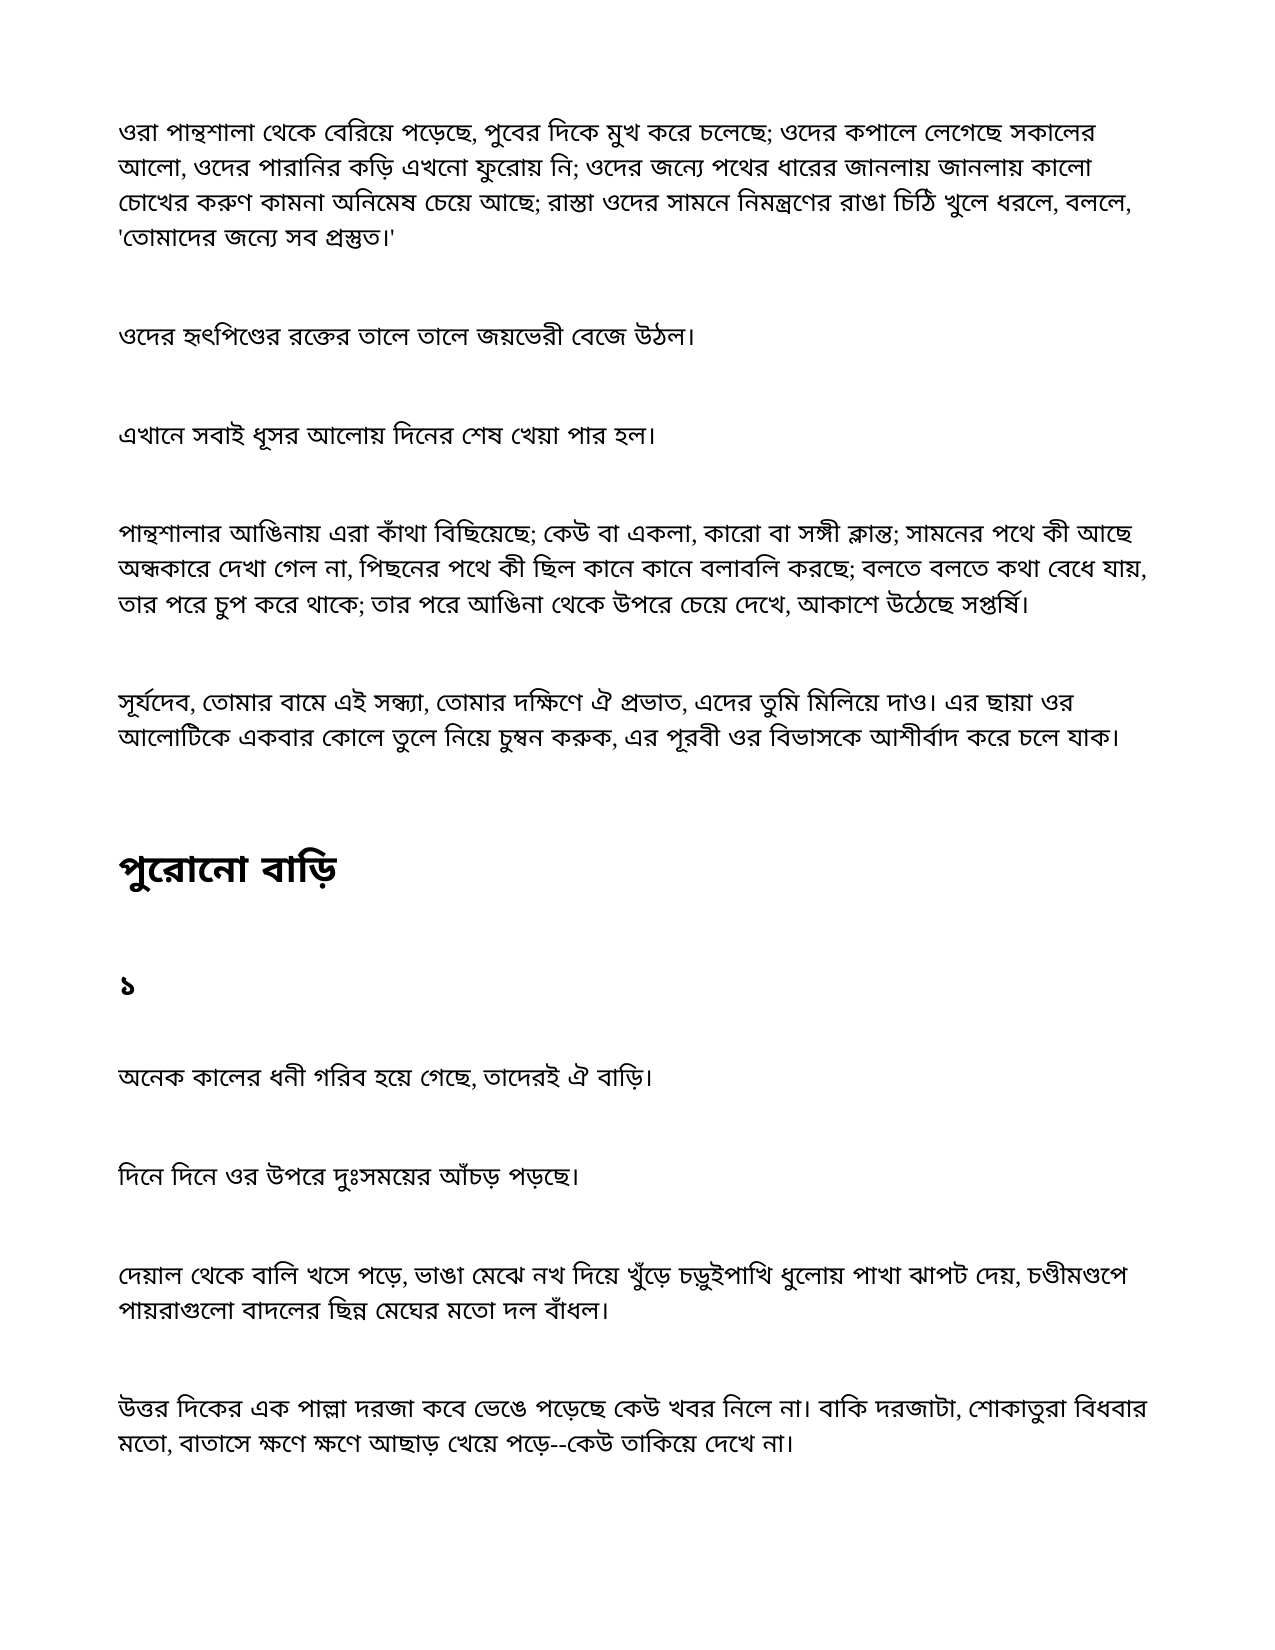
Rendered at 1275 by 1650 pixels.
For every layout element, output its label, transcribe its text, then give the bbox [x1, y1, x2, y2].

subtitle ১ [118, 968, 1157, 1002]
text সূর্যদেব, তোমার বামে এই সন্ধ্যা, তোমার দক্ষিণে ঐ প্রভাত, এদের তুমি মিলিয়ে দাও। এর ছায়া ওর আলোটিকে একবার কোলে তুলে নিয়ে চুম্বন করুক, এর পূরবী ওর বিভাসকে আশীর্বাদ করে চলে যাক। [118, 688, 1157, 753]
subtitle পুরোনো বাড়ি [118, 847, 1157, 891]
text অনেক কালের ধনী গরিব হয়ে গেছে, তাদেরই ঐ বাড়ি। [118, 1063, 1157, 1093]
text ওদের হৃৎপিণ্ডের রক্তের তালে তালে জয়ভেরী বেজে উঠল। [118, 322, 1157, 351]
text পান্থশালার আঙিনায় এরা কাঁথা বিছিয়েছে; কেউ বা একলা, কারো বা সঙ্গী ক্লান্ত; সামনের পথে কী আছে অন্ধকারে দেখা গেল না, পিছনের পথে কী ছিল কানে কানে বলাবলি করছে; বলতে বলতে কথা বেধে যায়, তার পরে চুপ করে থাকে; তার পরে আঙিনা থেকে উপরে চেয়ে দেখে, আকাশে উঠেছে সপ্তর্ষি। [118, 519, 1157, 619]
text ওরা পান্থশালা থেকে বেরিয়ে পড়েছে, পুবের দিকে মুখ করে চলেছে; ওদের কপালে লেগেছে সকালের আলো, ওদের পারানির কড়ি এখনো ফুরোয় নি; ওদের জন্যে পথের ধারের জানলায় জানলায় কালো চোখের করুণ কামনা অনিমেষ চেয়ে আছে; রাস্তা ওদের সামনে নিমন্ত্রণের রাঙা চিঠি খুলে ধরলে, বললে, 'তোমাদের জন্যে সব প্রস্তুত।' [118, 118, 1157, 253]
text এখানে সবাই ধূসর আলোয় দিনের শেষ খেয়া পার হল। [118, 421, 1157, 450]
text দিনে দিনে ওর উপরে দুঃসময়ের আঁচড় পড়ছে। [118, 1162, 1157, 1191]
text দেয়াল থেকে বালি খসে পড়ে, ভাঙা মেঝে নখ দিয়ে খুঁড়ে চড়ুইপাখি ধুলোয় পাখা ঝাপট দেয়, চণ্ডীমণ্ডপে পায়রাগুলো বাদলের ছিন্ন মেঘের মতো দল বাঁধল। [118, 1261, 1157, 1325]
text উত্তর দিকের এক পাল্লা দরজা কবে ভেঙে পড়েছে কেউ খবর নিলে না। বাকি দরজাটা, শোকাতুরা বিধবার মতো, বাতাসে ক্ষণে ক্ষণে আছাড় খেয়ে পড়ে--কেউ তাকিয়ে দেখে না। [118, 1394, 1157, 1459]
